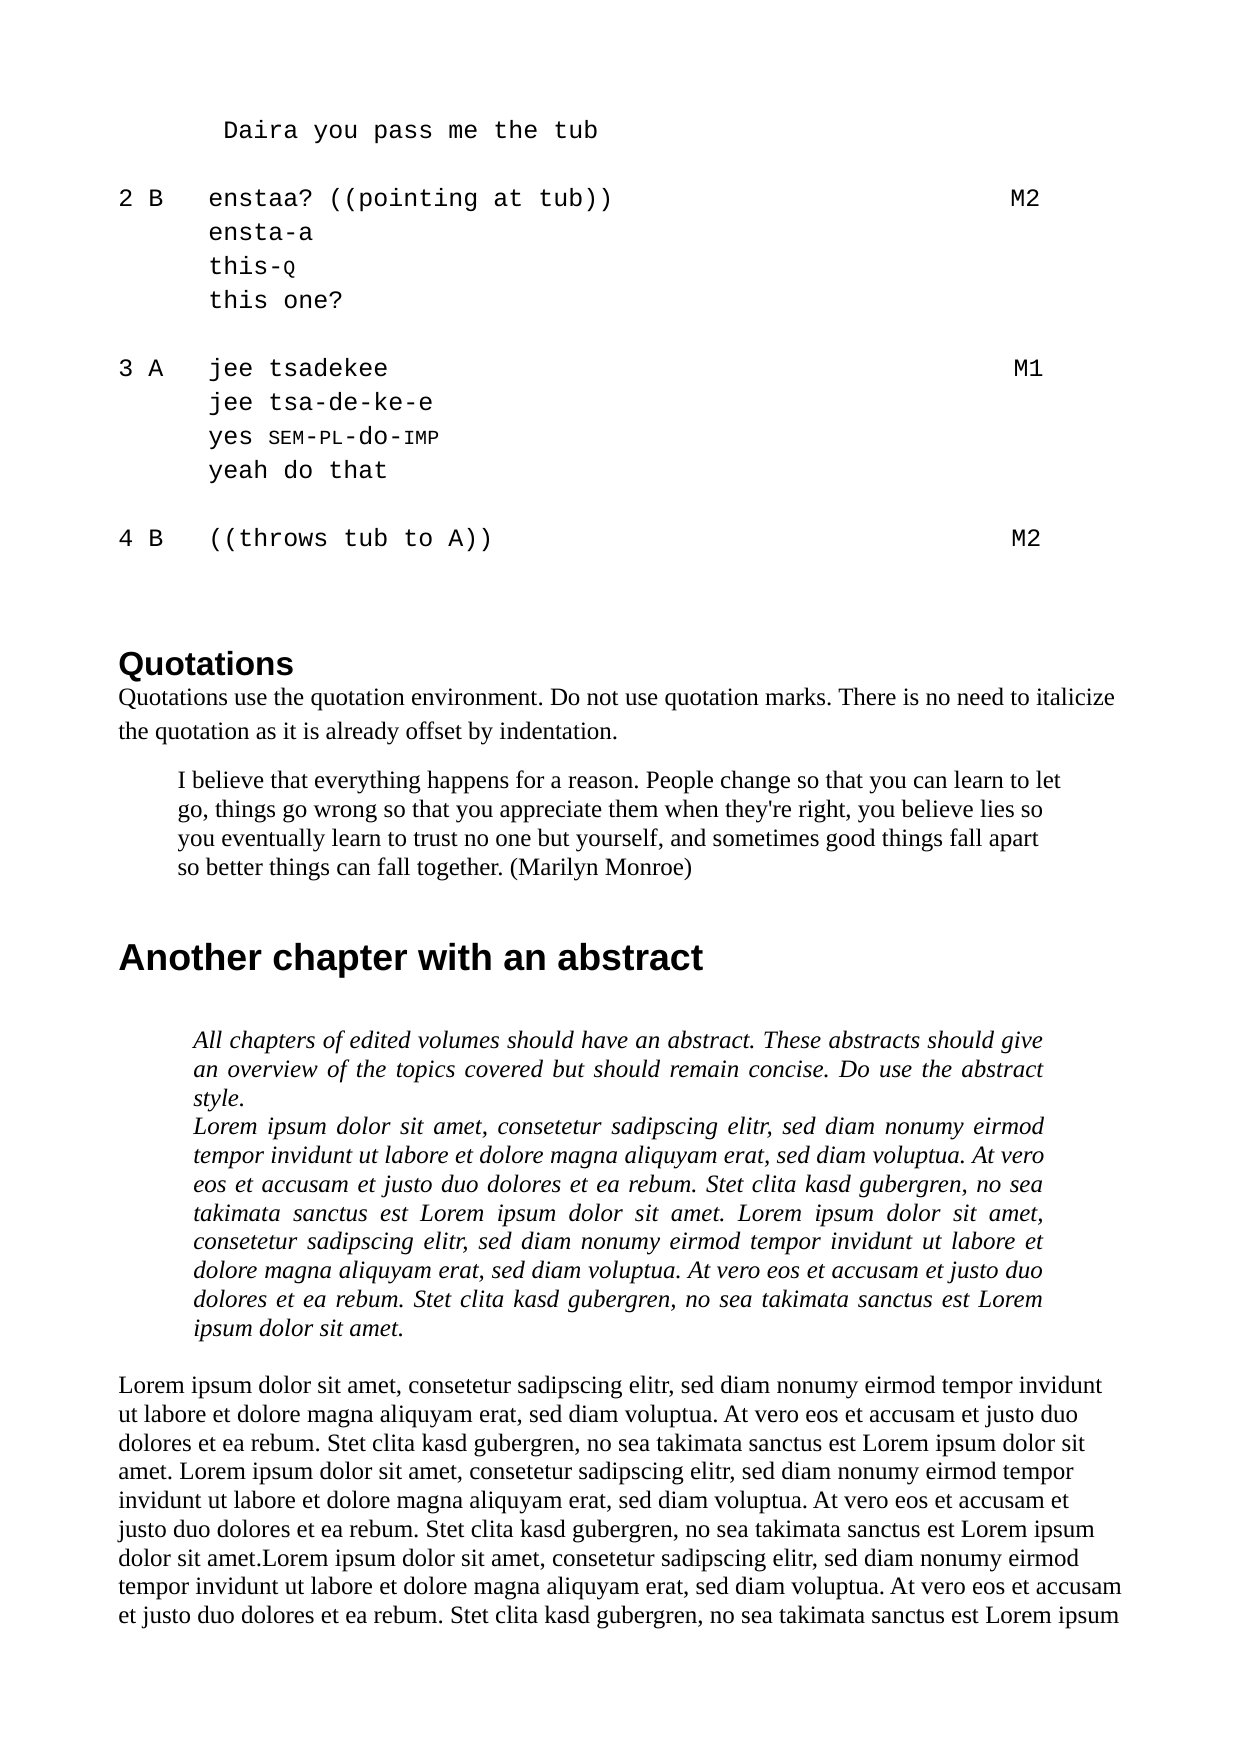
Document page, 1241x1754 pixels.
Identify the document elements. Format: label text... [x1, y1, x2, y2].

subtitle Another chapter with an abstract [118, 935, 1122, 978]
text I believe that everything happens for a reason. People change so that you can learn to let go, things go wrong so that you appreciate them when they're right, you believe lies so you eventually learn to trust no one but yourself, and sometimes good things fall apart so better things can fall together. (Marilyn Monroe) [177, 766, 1063, 881]
text All chapters of edited volumes should have an abstract. These abstracts should give an overview of the topics covered but should remain concise. Do use the abstract style. Lorem ipsum dolor sit amet, consetetur sadipscing elitr, sed diam nonumy eirmod tempor invidunt ut labore et dolore magna aliquyam erat, sed diam voluptua. At vero eos et accusam et justo duo dolores et ea rebum. Stet clita kasd gubergren, no sea takimata sanctus est Lorem ipsum dolor sit amet. Lorem ipsum dolor sit amet, consetetur sadipscing elitr, sed diam nonumy eirmod tempor invidunt ut labore et dolore magna aliquyam erat, sed diam voluptua. At vero eos et accusam et justo duo dolores et ea rebum. Stet clita kasd gubergren, no sea takimata sanctus est Lorem ipsum dolor sit amet. [193, 1025, 1047, 1341]
text Lorem ipsum dolor sit amet, consetetur sadipscing elitr, sed diam nonumy eirmod tempor invidunt ut labore et dolore magna aliquyam erat, sed diam voluptua. At vero eos et accusam et justo duo dolores et ea rebum. Stet clita kasd gubergren, no sea takimata sanctus est Lorem ipsum dolor sit amet. Lorem ipsum dolor sit amet, consetetur sadipscing elitr, sed diam nonumy eirmod tempor invidunt ut labore et dolore magna aliquyam erat, sed diam voluptua. At vero eos et accusam et justo duo dolores et ea rebum. Stet clita kasd gubergren, no sea takimata sanctus est Lorem ipsum dolor sit amet.Lorem ipsum dolor sit amet, consetetur sadipscing elitr, sed diam nonumy eirmod tempor invidunt ut labore et dolore magna aliquyam erat, sed diam voluptua. At vero eos et accusam et justo duo dolores et ea rebum. Stet clita kasd gubergren, no sea takimata sanctus est Lorem ipsum [118, 1370, 1122, 1629]
subtitle Quotations [118, 643, 1122, 682]
text Quotations use the quotation environment. Do not use quotation marks. There is no need to italicize the quotation as it is already offset by indentation. [118, 682, 1122, 745]
text Daira you pass me the tub 2 B enstaa? ((pointing at tub)) M2 ensta-a this-q this one? 3 A jee tsadekee M1 jee tsa-de-ke-e yes sem-pl-do-imp yeah do that 4 B ((throws tub to A)) M2 [118, 118, 1122, 554]
